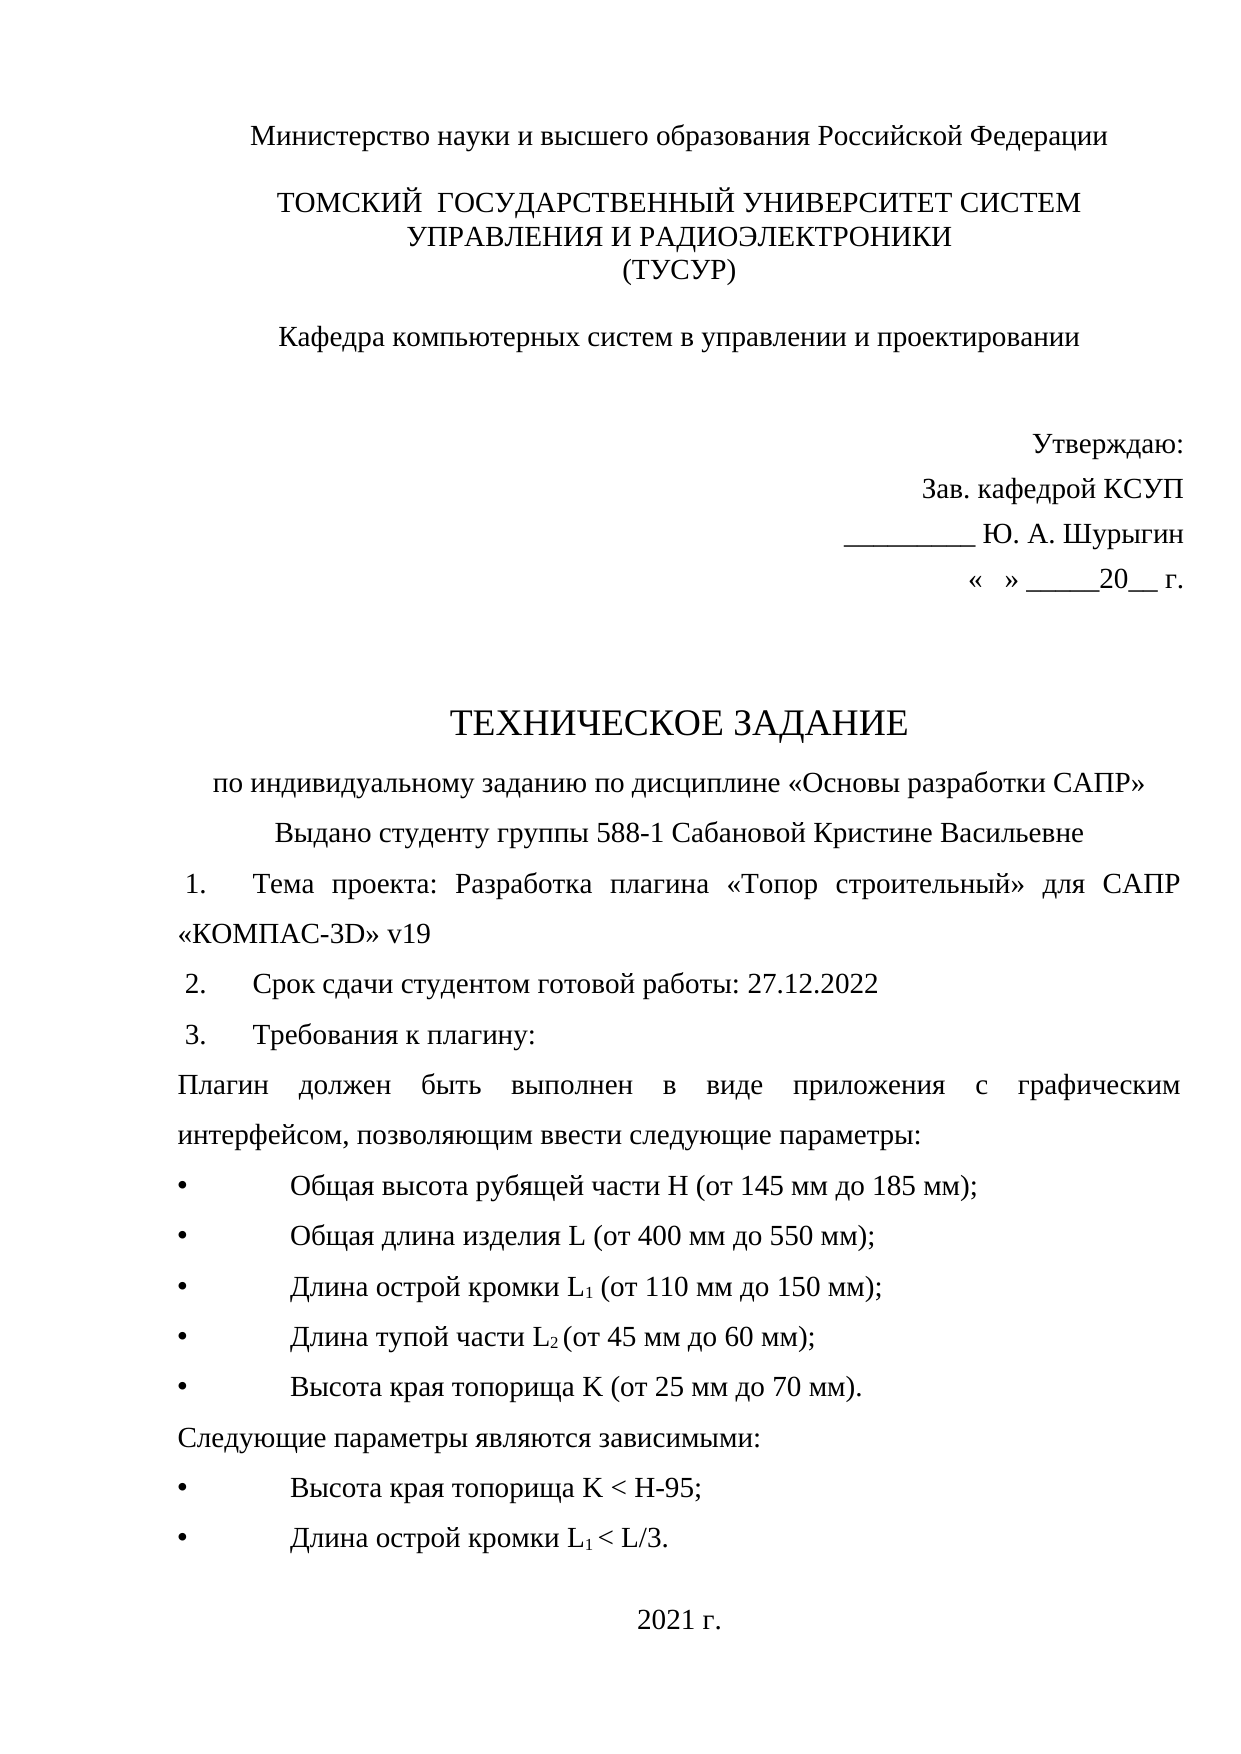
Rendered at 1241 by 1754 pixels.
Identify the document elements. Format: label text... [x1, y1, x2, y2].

table_cell « » _____20__ г. [177, 555, 1190, 600]
text (ТУСУР) [177, 252, 1181, 286]
list Тема проекта: Разработка плагина «Топор строительный» для САПР «КОМПАС-3D» v19 [177, 866, 1181, 950]
list Срок сдачи студентом готовой работы: 27.12.2022 [177, 967, 1181, 1000]
list Длина острой кромки L1 (от 110 мм до 150 мм); [177, 1269, 1181, 1302]
table_cell Зав. кафедрой КСУП [177, 465, 1190, 510]
text Кафедра компьютерных систем в управлении и проектировании [177, 319, 1181, 353]
list Общая длина изделия L (от 400 мм до 550 мм); [177, 1218, 1181, 1252]
text Следующие параметры являются зависимыми: [177, 1420, 1181, 1453]
table_cell _________ Ю. А. Шурыгин [177, 510, 1190, 555]
list Длина острой кромки L1 < L/3. [177, 1521, 1181, 1554]
list Общая высота рубящей части H (от 145 мм до 185 мм); [177, 1168, 1181, 1201]
list Высота края топорища K < H-95; [177, 1470, 1181, 1504]
text Министерство науки и высшего образования Российской Федерации [177, 118, 1181, 152]
text ТОМСКИЙ ГОСУДАРСТВЕННЫЙ УНИВЕРСИТЕТ СИСТЕМ УПРАВЛЕНИЯ И РАДИОЭЛЕКТРОНИКИ [177, 185, 1181, 252]
table_header Утверждаю: [177, 420, 1190, 465]
list Требования к плагину: [177, 1017, 1181, 1050]
text Плагин должен быть выполнен в виде приложения с графическим интерфейсом, позволяющим ввести следующие параметры: [177, 1067, 1181, 1151]
text Выдано студенту группы 588-1 Сабановой Кристине Васильевне [177, 816, 1181, 849]
text ТЕХНИЧЕСКОЕ ЗАДАНИЕ [177, 701, 1181, 744]
list Высота края топорища K (от 25 мм до 70 мм). [177, 1369, 1181, 1403]
list Длина тупой части L2 (от 45 мм до 60 мм); [177, 1319, 1181, 1353]
text по индивидуальному заданию по дисциплине «Основы разработки САПР» [177, 765, 1181, 799]
